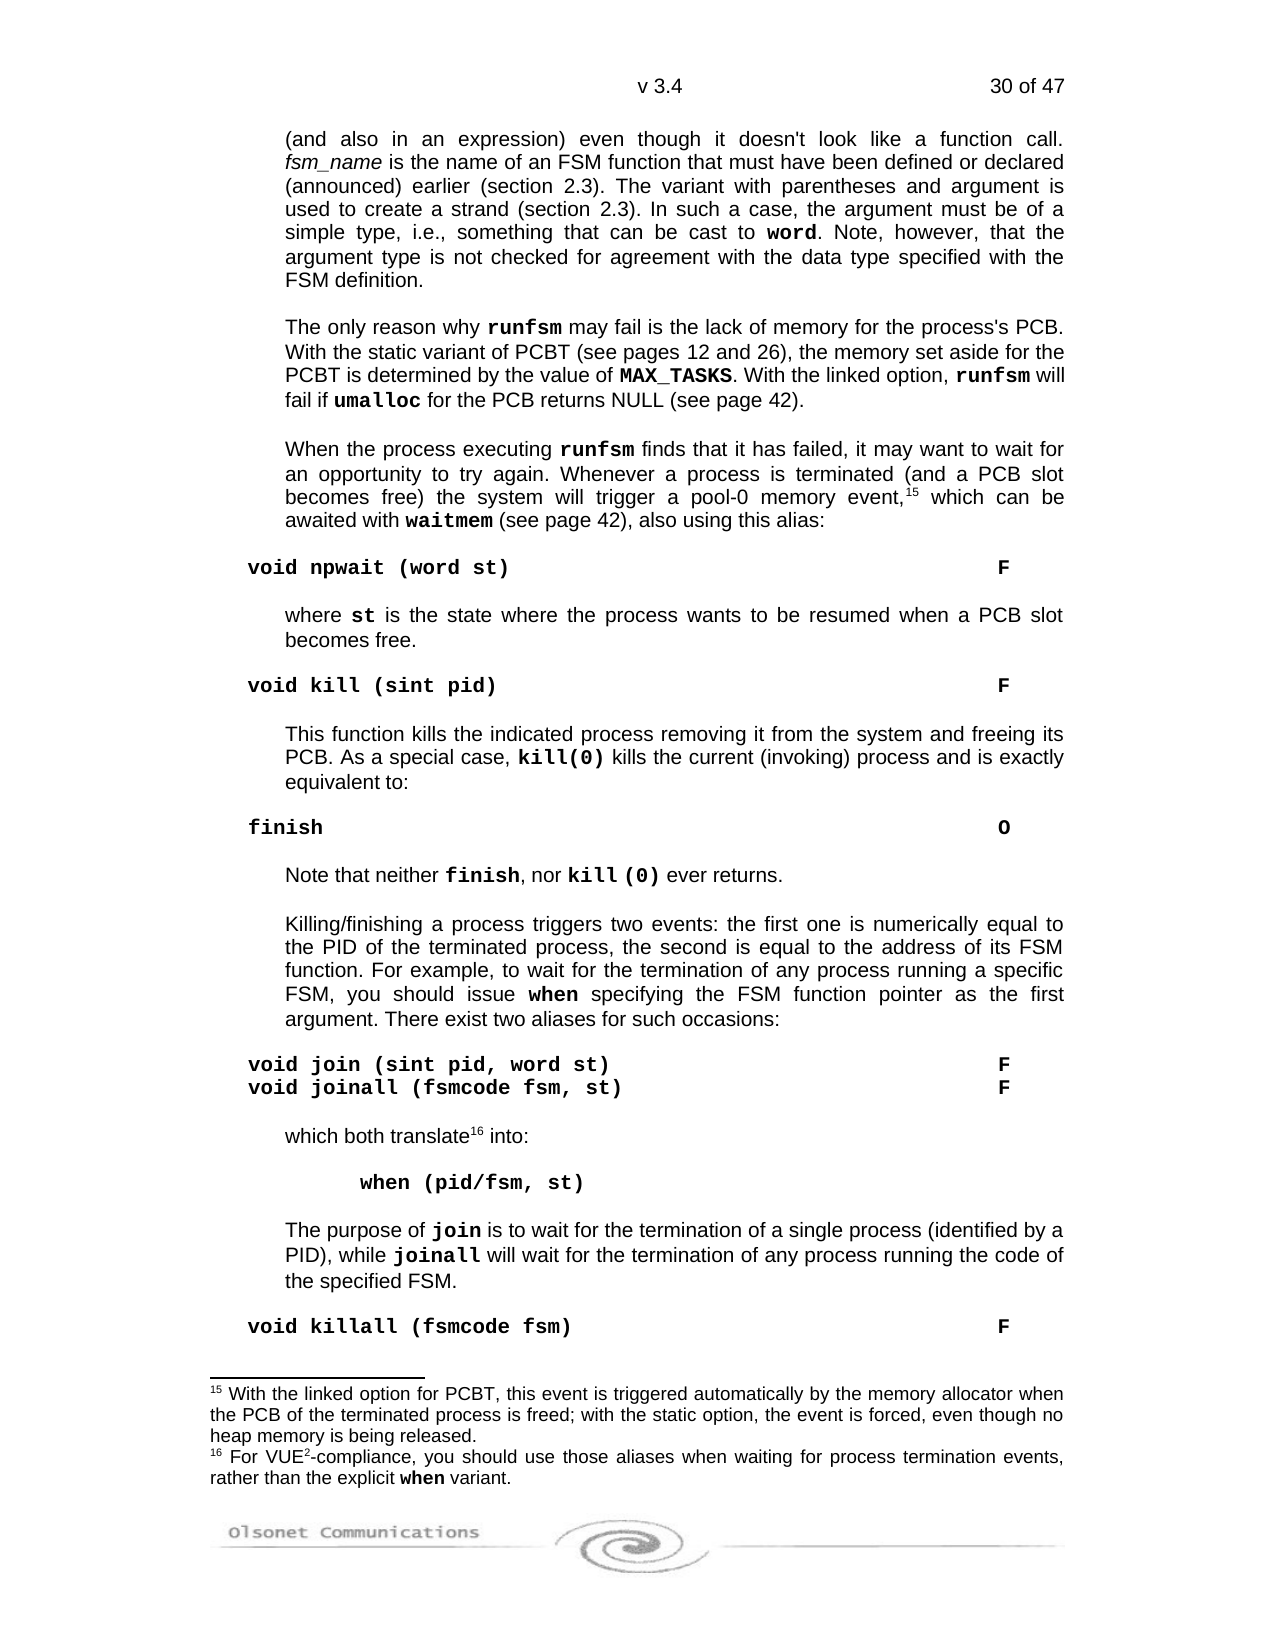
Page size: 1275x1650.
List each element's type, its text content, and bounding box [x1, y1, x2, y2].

text void kill (sint pid) F [247, 676, 1065, 699]
text The only reason why runfsm may fail is the lack of memory for the process's PCB. With the static variant of PCBT (see pages 13 and 26), the memory set aside for the PCBT is determined by the value of MAX_TASKS. With the linked option, runfsm will fail if umalloc for the PCB returns NULL (see page 42). [285, 315, 1065, 414]
text The purpose of join is to wait for the termination of a single process (identified by a PID), while joinall will wait for the termination of any process running the code of the specified FSM. [285, 1219, 1065, 1292]
text where st is the state where the process wants to be resumed when a PCB slot becomes free. [285, 604, 1065, 652]
text which both translate into: [285, 1124, 1065, 1147]
text Killing/finishing a process triggers two events: the first one is numerically equal to the PID of the terminated process, the second is equal to the address of its FSM function. For example, to wait for the termination of any process running a specific FSM, you should issue when specifying the FSM function pointer as the first argument. There exist two aliases for such occasions: [285, 912, 1065, 1030]
text This function kills the indicated process removing it from the system and freeing its PCB. As a special case, kill(0) kills the current (invoking) process and is exactly equivalent to: [285, 722, 1065, 794]
text For VUE2-compliance, you should use those aliases when waiting for process termination events, rather than the explicit when variant. [210, 1447, 1065, 1490]
text void join (sint pid, word st) F [248, 1054, 1065, 1077]
text (and also in an expression) even though it doesn't look like a function call. fsm_name is the name of an FSM function that must have been defined or declared (announced) earlier (section 2.3). The variant with parentheses and argument is used to create a strand (section 2.3). In such a case, the argument must be of a simple type, i.e., something that can be cast to word. Note, however, that the argument type is not checked for agreement with the data type specified with the FSM definition. [285, 128, 1065, 292]
text void joinall (fsmcode fsm, st) F [248, 1077, 1065, 1101]
text With the linked option for PCBT, this event is triggered automatically by the memory allocator when the PCB of the terminated process is freed; with the static option, the event is forced, even though no heap memory is being released. [210, 1384, 1065, 1447]
text finish O [248, 817, 1065, 841]
text Note that neither finish, nor kill (0) ever returns. [285, 864, 1065, 889]
picture [210, 1504, 1065, 1596]
text void npwait (word st) F [247, 557, 1065, 581]
text void killall (fsmcode fsm) F [247, 1316, 1065, 1339]
text When the process executing runfsm finds that it has failed, it may want to wait for an opportunity to try again. Whenever a process is terminated (and a PCB slot becomes free) the system will trigger a pool-0 memory event, which can be awaited with waitmem (see page 42), also using this alias: [285, 437, 1065, 534]
text when (pid/fsm, st) [285, 1171, 1065, 1196]
